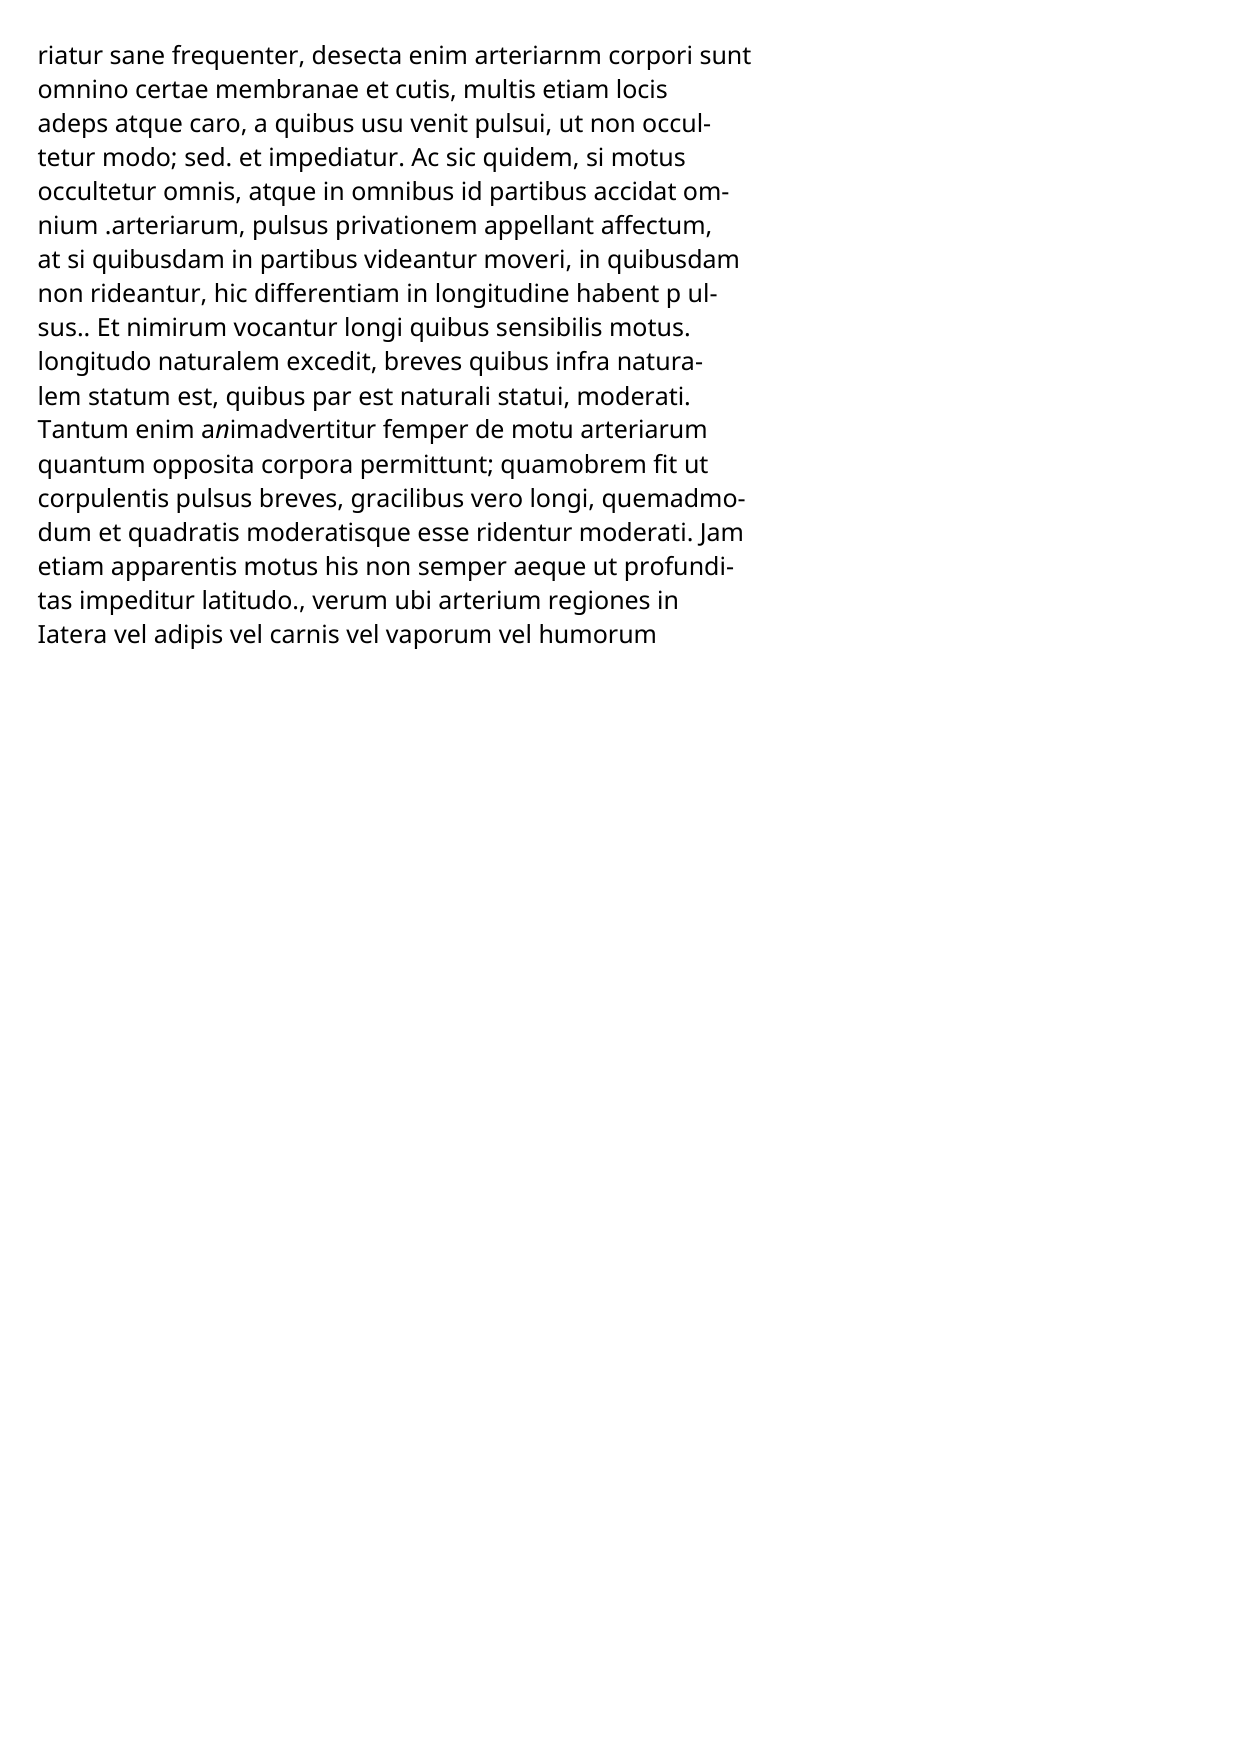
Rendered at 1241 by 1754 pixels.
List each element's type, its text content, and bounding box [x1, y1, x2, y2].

text riatur sane frequenter, desecta enim arteriarnm corpori sunt omnino certae membranae et cutis, multis etiam locis adeps atque caro, a quibus usu venit pulsui, ut non occul- tetur modo; sed. et impediatur. Ac sic quidem, si motus occultetur omnis, atque in omnibus id partibus accidat om- nium .arteriarum, pulsus privationem appellant affectum, at si quibusdam in partibus videantur moveri, in quibusdam non rideantur, hic differentiam in longitudine habent p ul- sus.. Et nimirum vocantur longi quibus sensibilis motus. longitudo naturalem excedit, breves quibus infra natura- lem statum est, quibus par est naturali statui, moderati. Tantum enim animadvertitur femper de motu arteriarum quantum opposita corpora permittunt; quamobrem fit ut corpulentis pulsus breves, gracilibus vero longi, quemadmo- dum et quadratis moderatisque esse ridentur moderati. Jam etiam apparentis motus his non semper aeque ut profundi- tas impeditur latitudo., verum ubi arterium regiones in Iatera vel adipis vel carnis vel vaporum vel humorum [37, 37, 1203, 651]
